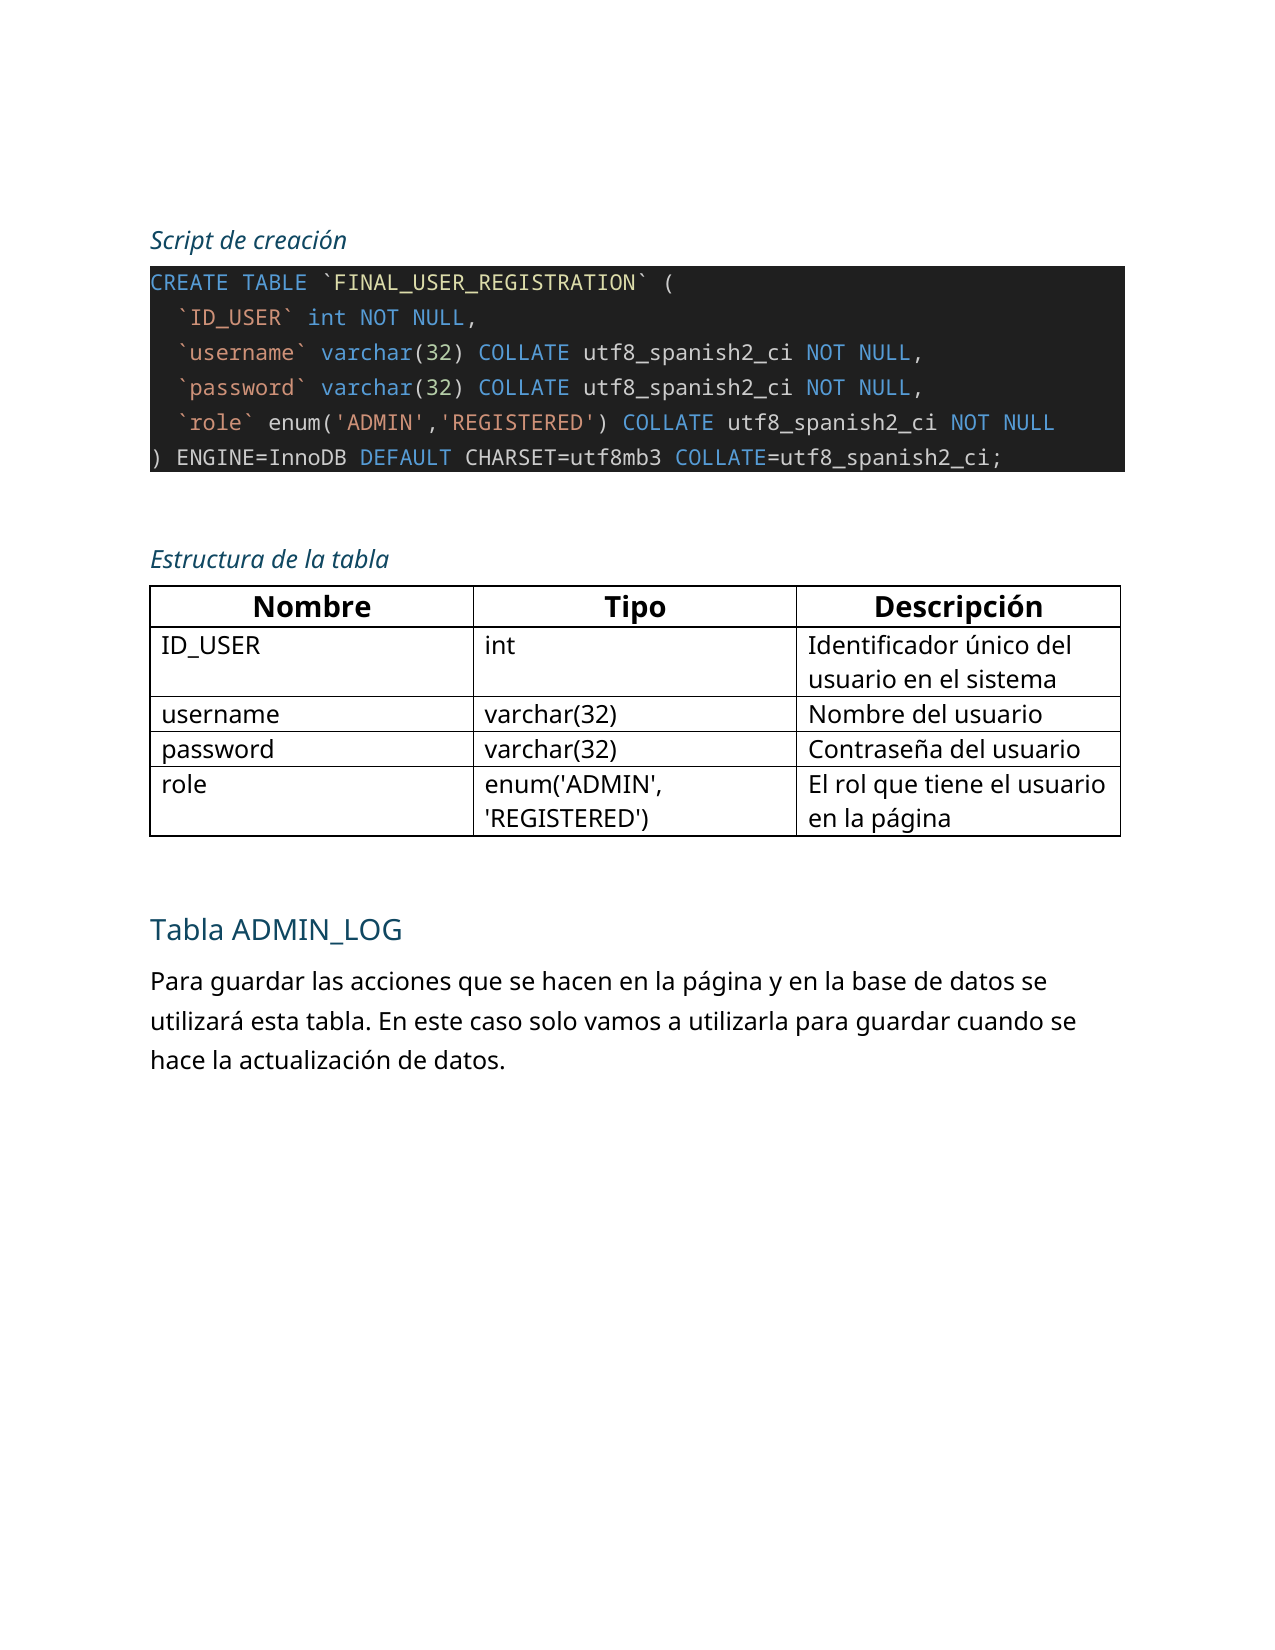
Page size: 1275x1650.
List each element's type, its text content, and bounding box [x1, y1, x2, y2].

text `role` enum('ADMIN','REGISTERED') COLLATE utf8_spanish2_ci NOT NULL [150, 407, 1125, 437]
table_header Nombre [151, 587, 473, 626]
table_cell Nombre del usuario [797, 697, 1120, 731]
table_cell role [151, 767, 473, 835]
subtitle Tabla ADMIN_LOG [150, 909, 1125, 949]
text ) ENGINE=InnoDB DEFAULT CHARSET=utf8mb3 COLLATE=utf8_spanish2_ci; [150, 442, 1125, 472]
text CREATE TABLE `FINAL_USER_REGISTRATION` ( [150, 266, 1125, 296]
table_header Tipo [474, 587, 796, 626]
table_cell password [151, 732, 473, 766]
table_cell Contraseña del usuario [797, 732, 1120, 766]
text `password` varchar(32) COLLATE utf8_spanish2_ci NOT NULL, [150, 372, 1125, 402]
table_cell enum('ADMIN', 'REGISTERED') [474, 767, 796, 835]
text `username` varchar(32) COLLATE utf8_spanish2_ci NOT NULL, [150, 337, 1125, 366]
table_header Descripción [797, 587, 1120, 626]
table_cell ID_USER [151, 628, 473, 696]
table_cell El rol que tiene el usuario en la página [797, 767, 1120, 835]
subtitle Estructura de la tabla [150, 542, 1125, 576]
table_cell int [474, 628, 796, 696]
table_cell username [151, 697, 473, 731]
text Para guardar las acciones que se hacen en la página y en la base de datos se utilizará esta tabla. En este caso solo vamos a utilizarla para guardar cuando se hace la actualización de datos. [150, 964, 1125, 1077]
table_cell Identificador único del usuario en el sistema [797, 628, 1120, 696]
text `ID_USER` int NOT NULL, [150, 302, 1125, 331]
table_cell varchar(32) [474, 732, 796, 766]
table_cell varchar(32) [474, 697, 796, 731]
subtitle Script de creación [150, 223, 1125, 257]
